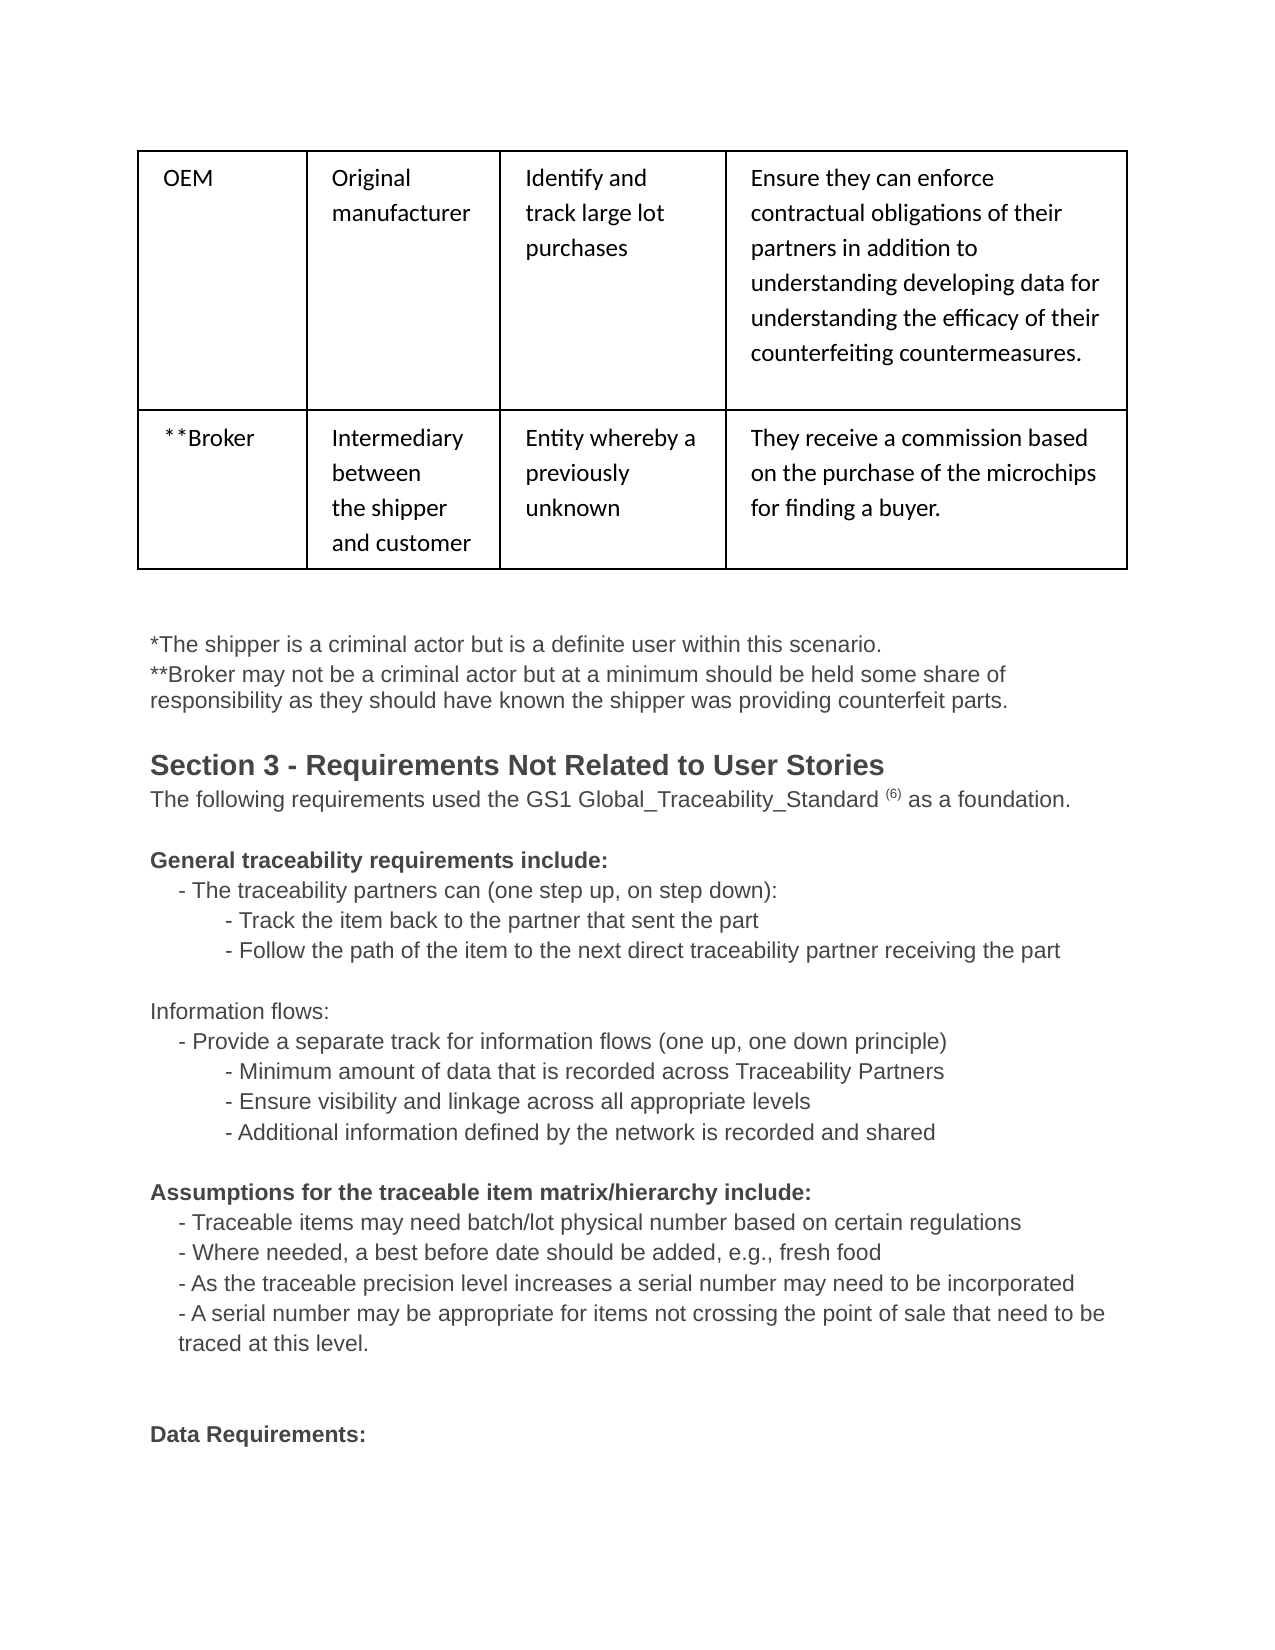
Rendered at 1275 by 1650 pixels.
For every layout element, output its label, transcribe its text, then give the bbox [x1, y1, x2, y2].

text *The shipper is a criminal actor but is a definite user within this scenario. [150, 631, 1125, 657]
table_cell They receive a commission based on the purchase of the microchips for finding a buyer. [727, 411, 1126, 568]
text Assumptions for the traceable item matrix/hierarchy include: [150, 1179, 1125, 1205]
table_cell **Broker [139, 411, 306, 568]
text Information flows: [150, 998, 1125, 1024]
text - Additional information defined by the network is recorded and shared [150, 1118, 1125, 1145]
table_cell Intermediary between the shipper and customer [308, 411, 499, 568]
text - Ensure visibility and linkage across all appropriate levels [150, 1088, 1125, 1114]
table_cell Entity whereby a previously unknown [501, 411, 725, 568]
text The following requirements used the GS1 Global_Traceability_Standard (6) as a foundation. [150, 786, 1125, 812]
text - Provide a separate track for information flows (one up, one down principle) [178, 1028, 1125, 1054]
text General traceability requirements include: [150, 847, 1125, 873]
text - As the traceable precision level increases a serial number may need to be incorporated [178, 1269, 1125, 1296]
text Section 3 - Requirements Not Related to User Stories [150, 748, 1125, 782]
table_cell Ensure they can enforce contractual obligations of their partners in addition to understanding developing data for understanding the efficacy of their counterfeiting countermeasures. [727, 152, 1126, 409]
text Data Requirements: [150, 1421, 1125, 1447]
table_cell Original manufacturer [308, 152, 499, 409]
text - Traceable items may need batch/lot physical number based on certain regulations [178, 1209, 1125, 1235]
text **Broker may not be a criminal actor but at a minimum should be held some share of responsibility as they should have known the shipper was providing counterfeit parts. [150, 661, 1125, 714]
text - A serial number may be appropriate for items not crossing the point of sale that need to be traced at this level. [178, 1300, 1125, 1356]
text - Minimum amount of data that is recorded across Traceability Partners [150, 1058, 1125, 1084]
text - The traceability partners can (one step up, on step down): [178, 877, 1125, 903]
text - Where needed, a best before date should be added, e.g., fresh food [178, 1239, 1125, 1266]
table_cell OEM [139, 152, 306, 409]
text - Follow the path of the item to the next direct traceability partner receiving the part [150, 937, 1125, 963]
text - Track the item back to the partner that sent the part [150, 907, 1125, 933]
table_cell Identify and track large lot purchases [501, 152, 725, 409]
